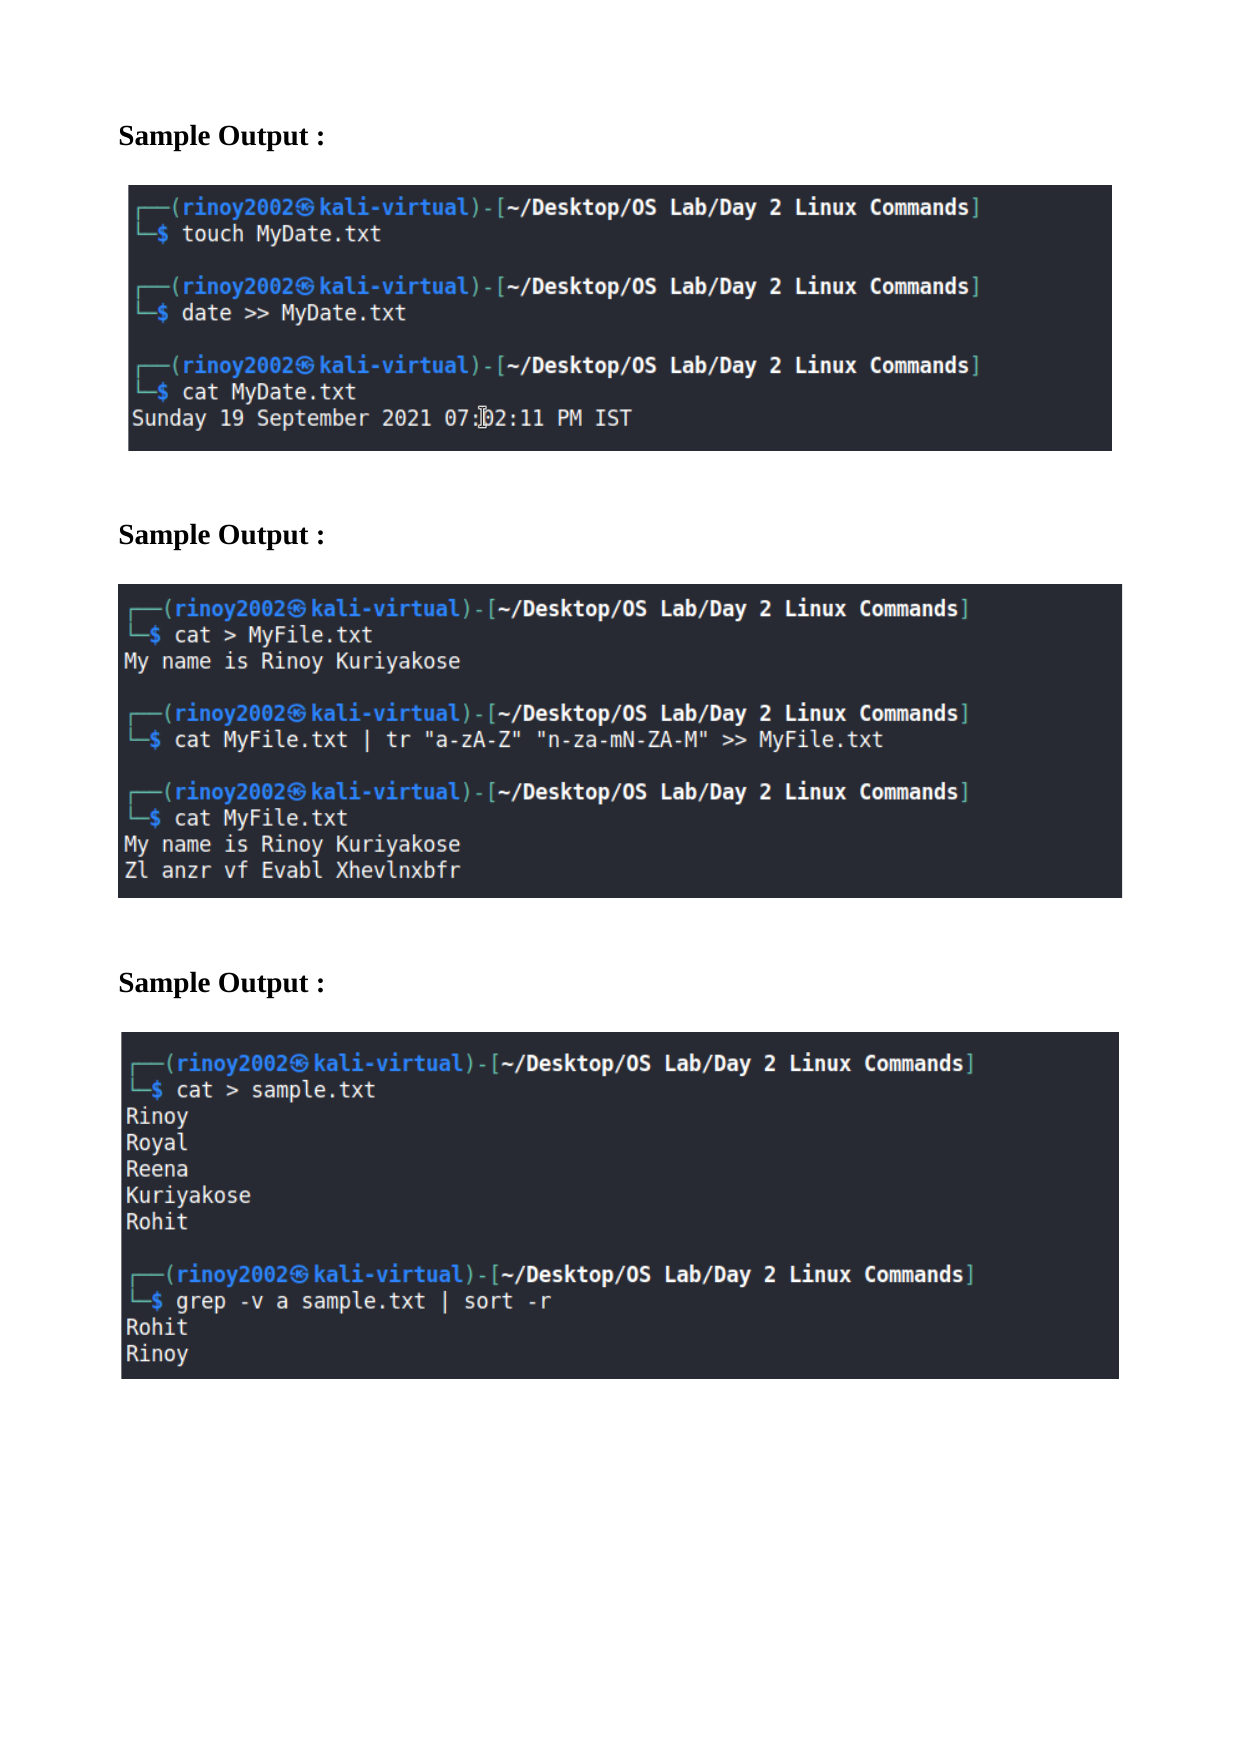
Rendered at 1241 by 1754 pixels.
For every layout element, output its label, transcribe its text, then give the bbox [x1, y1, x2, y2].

picture [128, 185, 1112, 451]
text Sample Output : [118, 118, 1122, 152]
text Sample Output : [118, 517, 1122, 551]
picture [118, 584, 1123, 898]
text Sample Output : [118, 965, 1122, 998]
picture [121, 1032, 1119, 1379]
